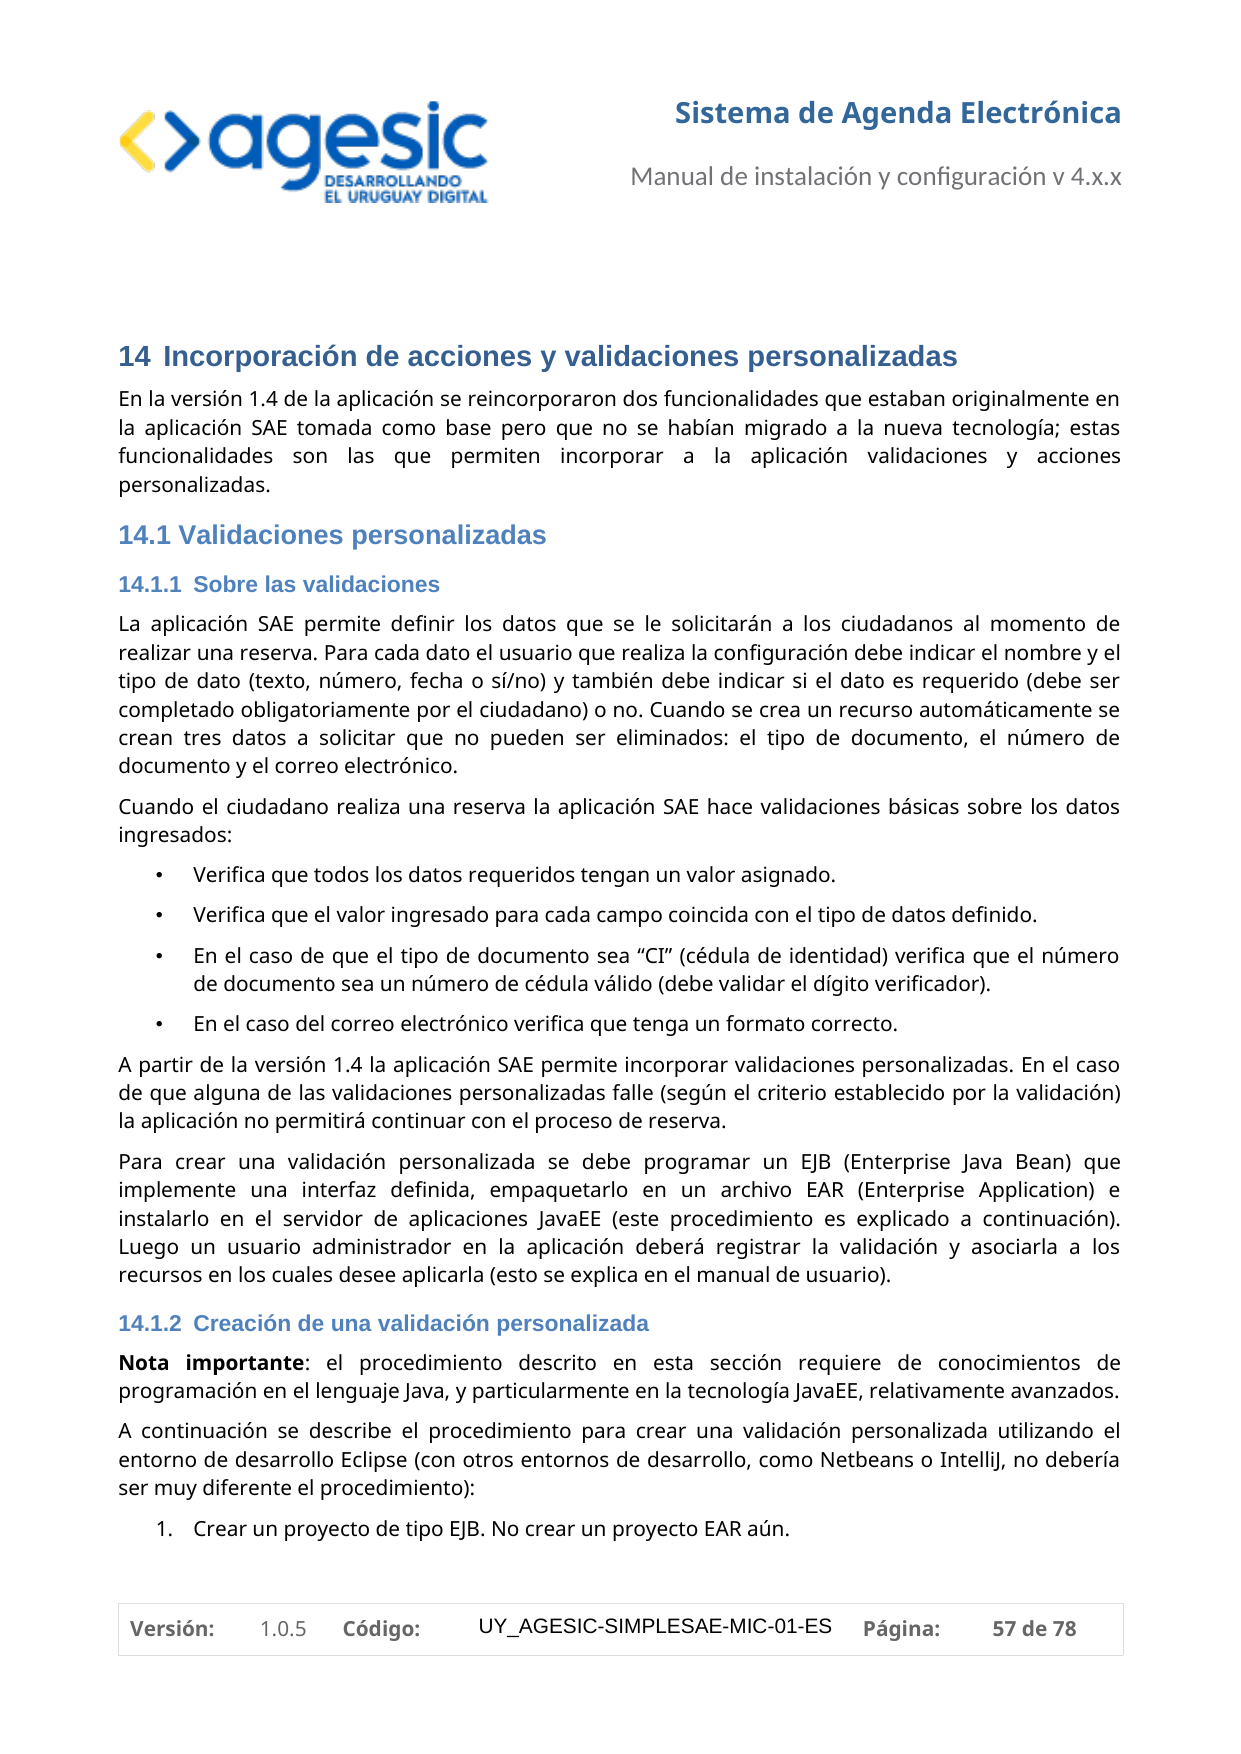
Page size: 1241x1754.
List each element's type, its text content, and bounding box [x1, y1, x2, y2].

list Verifica que el valor ingresado para cada campo coincida con el tipo de datos definido. [156, 901, 1122, 929]
text A continuación se describe el procedimiento para crear una validación personalizada utilizando el entorno de desarrollo Eclipse (con otros entornos de desarrollo, como Netbeans o IntelliJ, no debería ser muy diferente el procedimiento): [118, 1417, 1122, 1502]
text A partir de la versión 1.4 la aplicación SAE permite incorporar validaciones personalizadas. En el caso de que alguna de las validaciones personalizadas falle (según el criterio establecido por la validación) la aplicación no permitirá continuar con el proceso de reserva. [118, 1050, 1122, 1135]
text La aplicación SAE permite definir los datos que se le solicitarán a los ciudadanos al momento de realizar una reserva. Para cada dato el usuario que realiza la configuración debe indicar el nombre y el tipo de dato (texto, número, fecha o sí/no) y también debe indicar si el dato es requerido (debe ser completado obligatoriamente por el ciudadano) o no. Cuando se crea un recurso automáticamente se crean tres datos a solicitar que no pueden ser eliminados: el tipo de documento, el número de documento y el correo electrónico. [118, 609, 1122, 780]
subtitle Incorporación de acciones y validaciones personalizadas [118, 339, 1122, 373]
list Verifica que todos los datos requeridos tengan un valor asignado. [156, 860, 1122, 889]
text Cuando el ciudadano realiza una reserva la aplicación SAE hace validaciones básicas sobre los datos ingresados: [118, 792, 1122, 849]
text En la versión 1.4 de la aplicación se reincorporaron dos funcionalidades que estaban originalmente en la aplicación SAE tomada como base pero que no se habían migrado a la nueva tecnología; estas funcionalidades son las que permiten incorporar a la aplicación validaciones y acciones personalizadas. [118, 384, 1122, 498]
list En el caso de que el tipo de documento sea “CI” (cédula de identidad) verifica que el número de documento sea un número de cédula válido (debe validar el dígito verificador). [156, 941, 1122, 998]
text Nota importante: el procedimiento descrito en esta sección requiere de conocimientos de programación en el lenguaje Java, y particularmente en la tecnología JavaEE, relativamente avanzados. [118, 1348, 1122, 1405]
picture [119, 101, 489, 203]
subtitle Validaciones personalizadas [118, 519, 1122, 550]
list Crear un proyecto de tipo EJB. No crear un proyecto EAR aún. [156, 1514, 1122, 1542]
list En el caso del correo electrónico verifica que tenga un formato correcto. [156, 1009, 1122, 1038]
subtitle Creación de una validación personalizada [118, 1310, 1122, 1336]
text Para crear una validación personalizada se debe programar un EJB (Enterprise Java Bean) que implemente una interfaz definida, empaquetarlo en un archivo EAR (Enterprise Application) e instalarlo en el servidor de aplicaciones JavaEE (este procedimiento es explicado a continuación). Luego un usuario administrador en la aplicación deberá registrar la validación y asociarla a los recursos en los cuales desee aplicarla (esto se explica en el manual de usuario). [118, 1147, 1122, 1289]
subtitle Sobre las validaciones [118, 571, 1122, 598]
